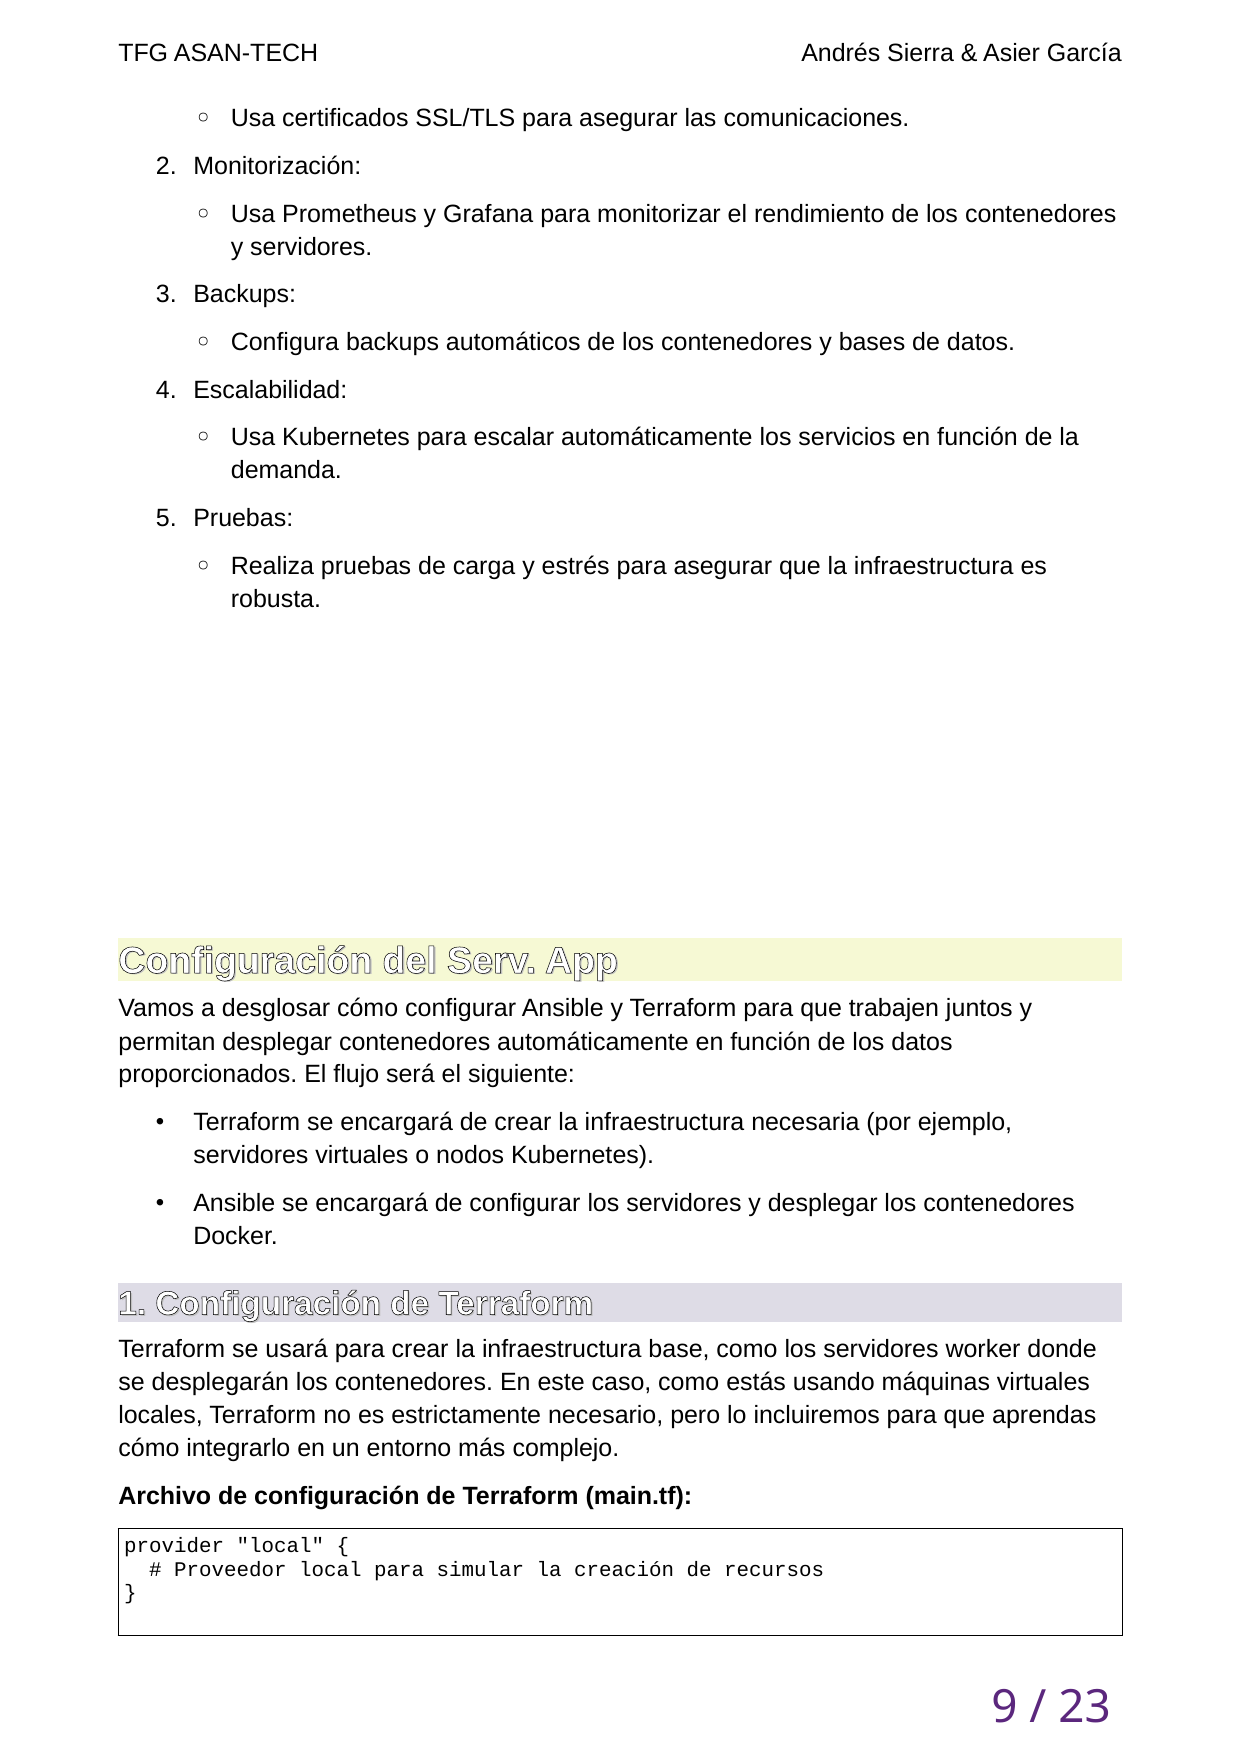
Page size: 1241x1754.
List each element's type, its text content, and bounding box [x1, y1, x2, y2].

list Escalabilidad: [156, 375, 1122, 403]
list Configura backups automáticos de los contenedores y bases de datos. [193, 327, 1122, 356]
list Realiza pruebas de carga y estrés para asegurar que la infraestructura es robusta. [193, 551, 1122, 612]
list Backups: [156, 279, 1122, 308]
list Usa Prometheus y Grafana para monitorizar el rendimiento de los contenedores y servidores. [193, 199, 1122, 261]
subtitle Configuración del Serv. App [118, 938, 1122, 981]
subtitle 1. Configuración de Terraform [118, 1283, 1122, 1322]
list Ansible se encargará de configurar los servidores y desplegar los contenedores Docker. [156, 1188, 1122, 1250]
list Usa certificados SSL/TLS para asegurar las comunicaciones. [193, 103, 1122, 132]
text Terraform se usará para crear la infraestructura base, como los servidores worker donde se desplegarán los contenedores. En este caso, como estás usando máquinas virtuales locales, Terraform no es estrictamente necesario, pero lo incluiremos para que aprendas cómo integrarlo en un entorno más complejo. [118, 1334, 1122, 1462]
text Archivo de configuración de Terraform (main.tf): [118, 1481, 1122, 1509]
list Monitorización: [156, 151, 1122, 180]
list Pruebas: [156, 503, 1122, 532]
text Vamos a desglosar cómo configurar Ansible y Terraform para que trabajen juntos y permitan desplegar contenedores automáticamente en función de los datos proporcionados. El flujo será el siguiente: [118, 993, 1122, 1088]
list Terraform se encargará de crear la infraestructura necesaria (por ejemplo, servidores virtuales o nodos Kubernetes). [156, 1107, 1122, 1169]
table_header provider "local" { # Proveedor local para simular la creación de recursos } [119, 1529, 1122, 1635]
list Usa Kubernetes para escalar automáticamente los servicios en función de la demanda. [193, 422, 1122, 484]
